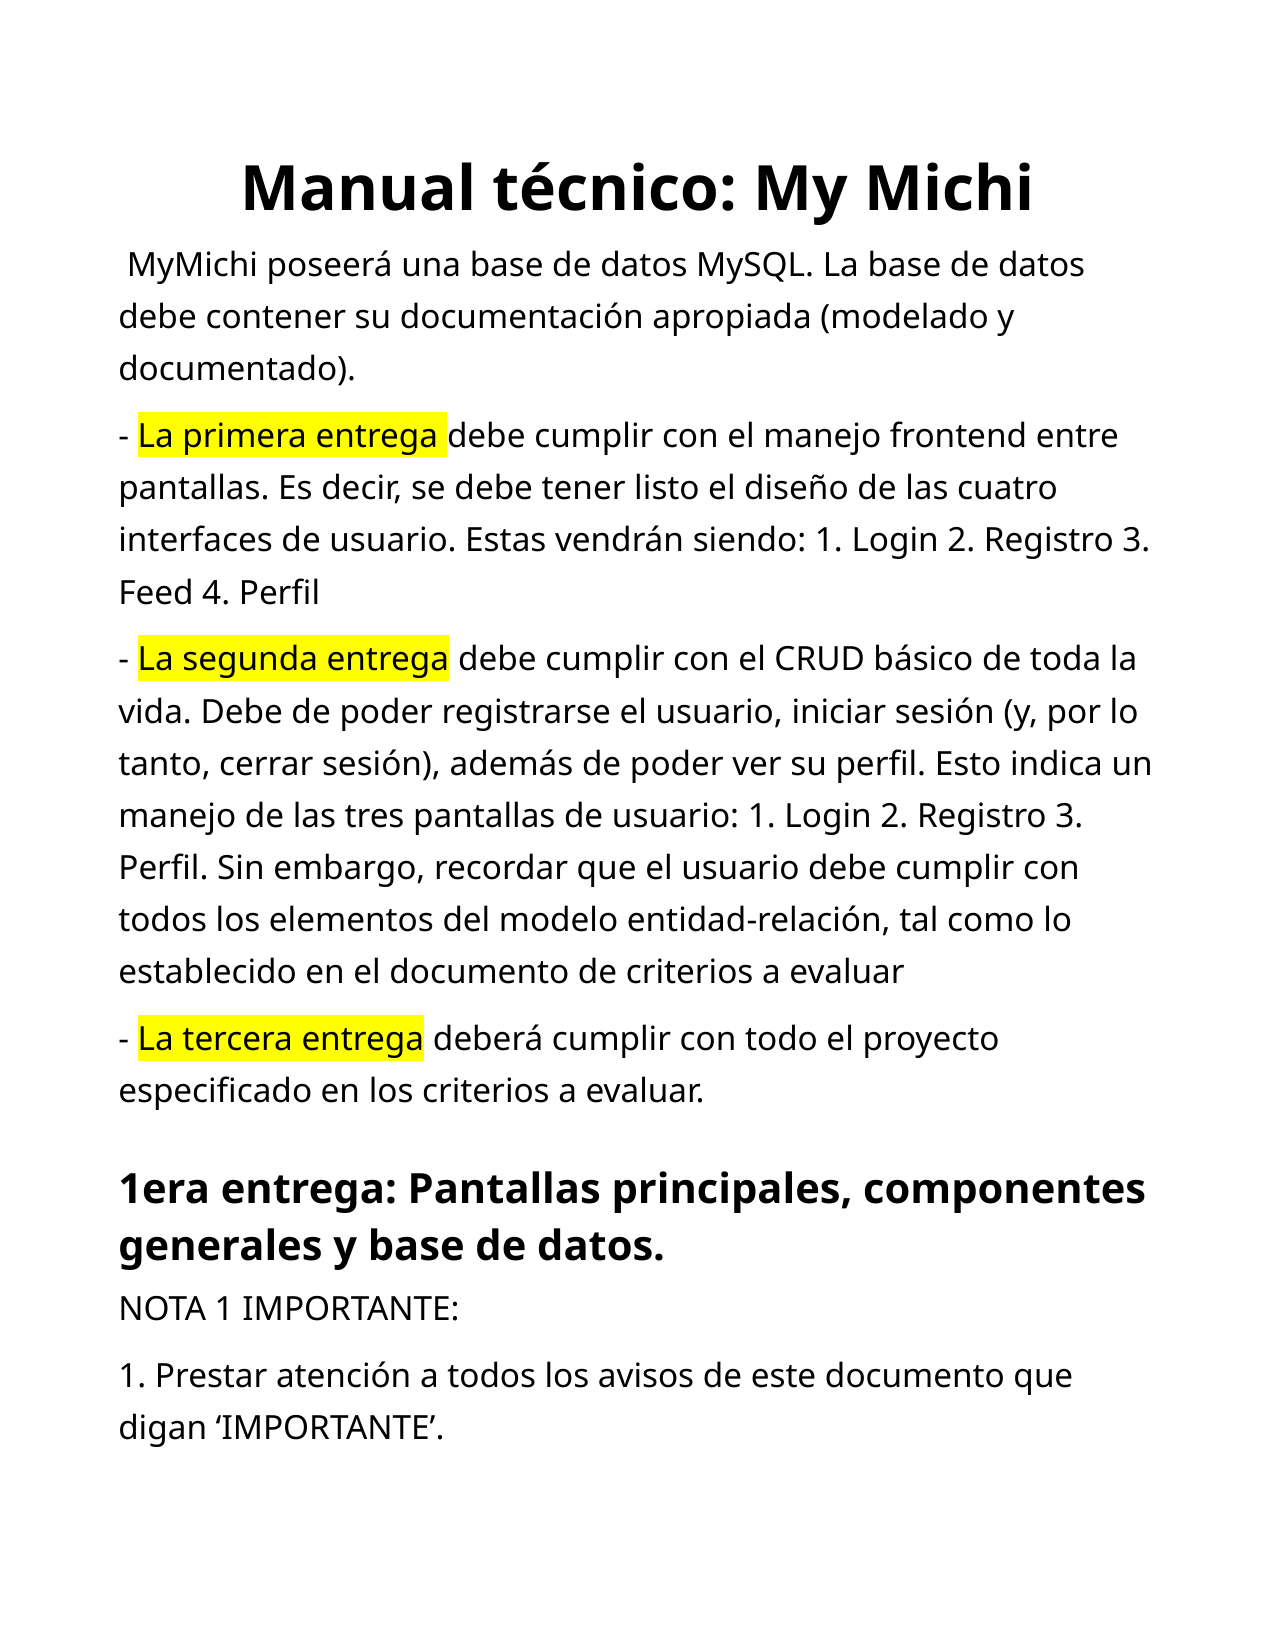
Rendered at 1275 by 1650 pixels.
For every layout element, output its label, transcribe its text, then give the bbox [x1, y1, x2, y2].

text - La tercera entrega deberá cumplir con todo el proyecto especificado en los criterios a evaluar. [118, 1015, 1157, 1113]
text - La primera entrega debe cumplir con el manejo frontend entre pantallas. Es decir, se debe tener listo el diseño de las cuatro interfaces de usuario. Estas vendrán siendo: 1. Login 2. Registro 3. Feed 4. Perfil [118, 412, 1157, 614]
title Manual técnico: My Michi [118, 143, 1157, 228]
text - La segunda entrega debe cumplir con el CRUD básico de toda la vida. Debe de poder registrarse el usuario, iniciar sesión (y, por lo tanto, cerrar sesión), además de poder ver su perfil. Esto indica un manejo de las tres pantallas de usuario: 1. Login 2. Registro 3. Perfil. Sin embargo, recordar que el usuario debe cumplir con todos los elementos del modelo entidad-relación, tal como lo establecido en el documento de criterios a evaluar [118, 635, 1157, 994]
text 1. Prestar atención a todos los avisos de este documento que digan ‘IMPORTANTE’. [118, 1352, 1157, 1449]
subtitle 1era entrega: Pantallas principales, componentes generales y base de datos. [118, 1159, 1157, 1273]
text MyMichi poseerá una base de datos MySQL. La base de datos debe contener su documentación apropiada (modelado y documentado). [118, 241, 1157, 391]
text NOTA 1 IMPORTANTE: [118, 1285, 1157, 1331]
